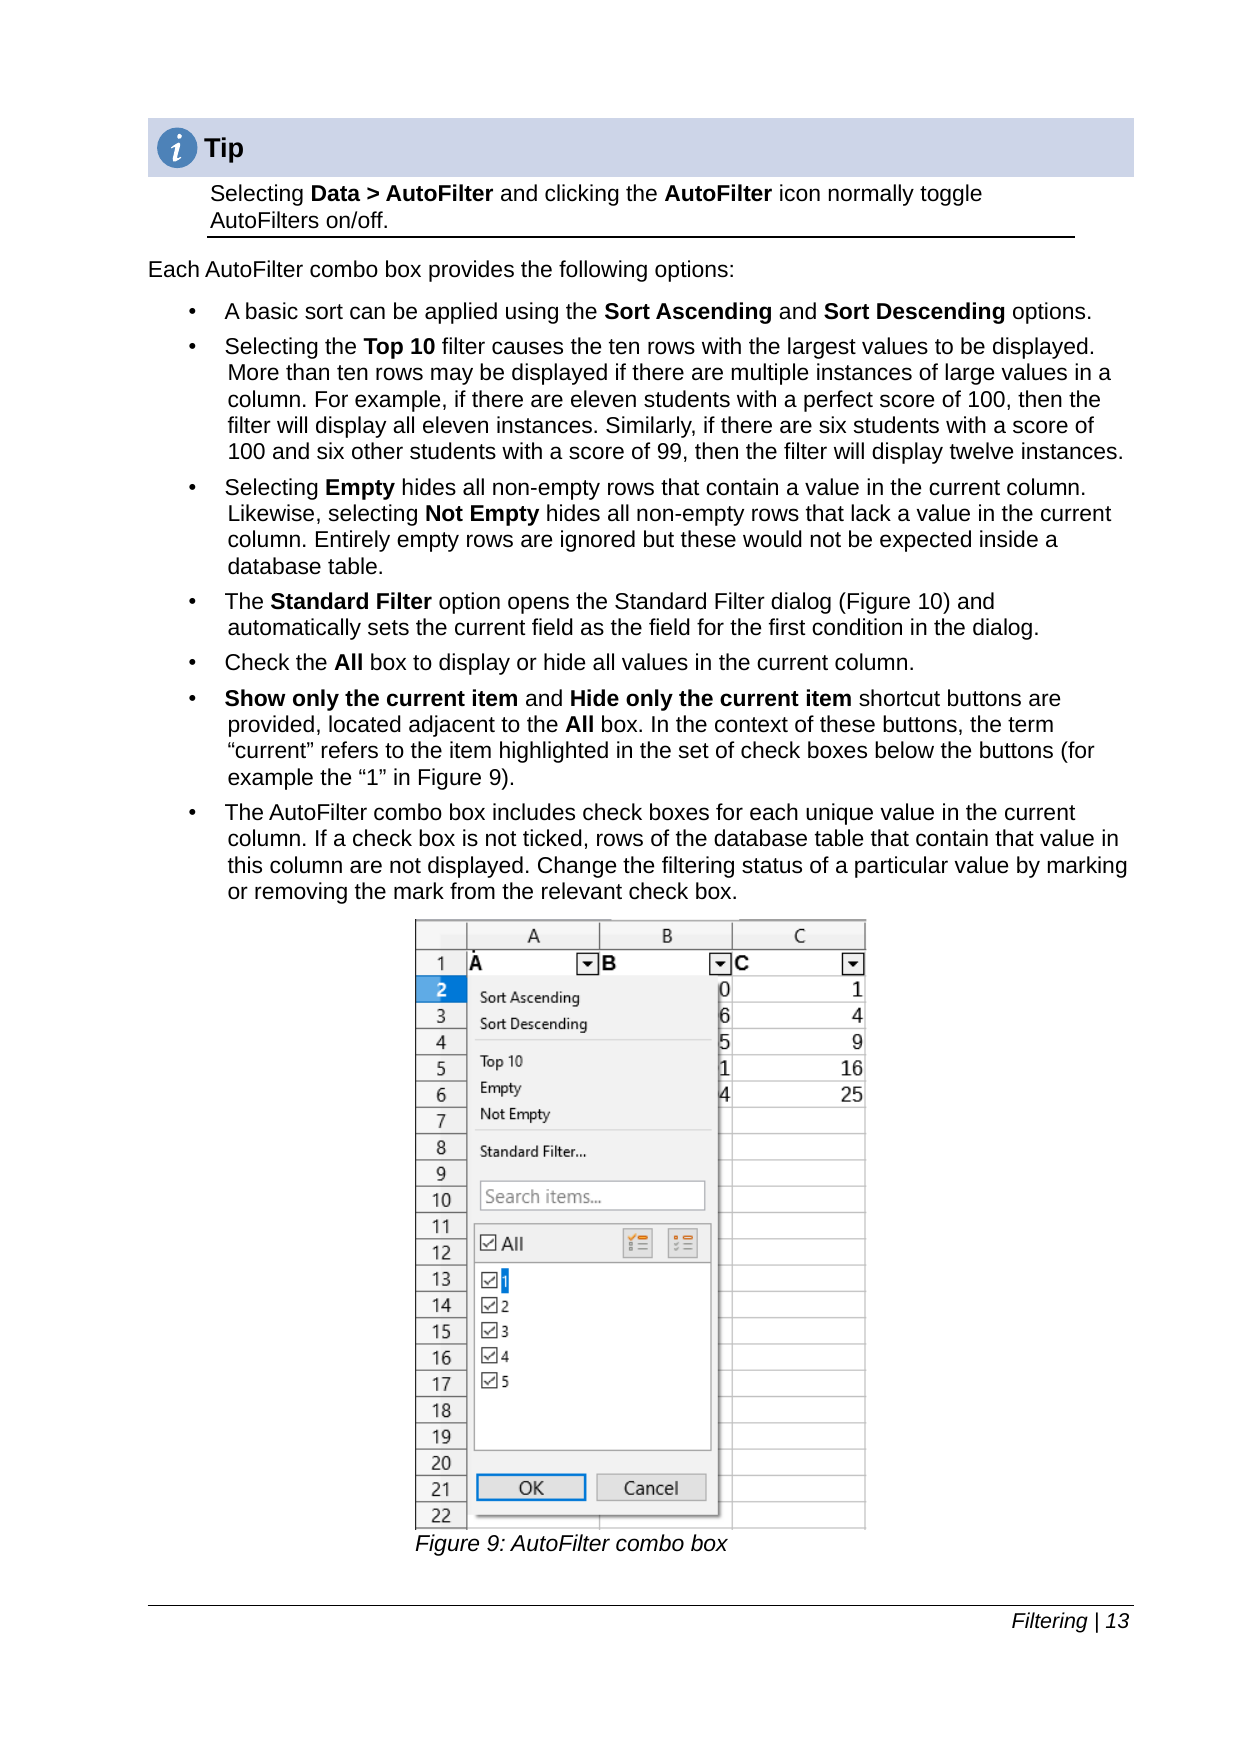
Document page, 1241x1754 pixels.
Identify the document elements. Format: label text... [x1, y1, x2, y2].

text Selecting Data > AutoFilter and clicking the AutoFilter icon normally toggle AutoFilters on/off. [207, 177, 1075, 236]
text Each AutoFilter combo box provides the following options: [148, 256, 1134, 282]
text Figure 9: AutoFilter combo box [415, 1530, 866, 1556]
list Selecting the Top 10 filter causes the ten rows with the largest values to be displayed. More than ten rows may be displayed if there are multiple instances of large values in a column. For example, if there are eleven students with a perfect score of 100, then the filter will display all eleven instances. Similarly, if there are six students with a score of 100 and six other students with a score of 99, then the filter will display twelve instances. [185, 330, 1134, 465]
subtitle Tip [148, 118, 1134, 177]
list The AutoFilter combo box includes check boxes for each unique value in the current column. If a check box is not ticked, rows of the database table that contain that value in this column are not displayed. Change the filtering status of a particular value by marking or removing the mark from the relevant check box. [185, 796, 1134, 907]
list The Standard Filter option opens the Standard Filter dialog (Figure 10) and automatically sets the current field as the field for the first condition in the dialog. [185, 585, 1134, 641]
picture [415, 919, 867, 1530]
list A basic sort can be applied using the Sort Ascending and Sort Descending options. [185, 295, 1134, 324]
list Show only the current item and Hide only the current item shortcut buttons are provided, located adjacent to the All box. In the context of these buttons, the term “current” refers to the item highlighted in the set of check boxes below the buttons (for example the “1” in Figure 9). [185, 682, 1134, 790]
list Check the All box to display or hide all values in the current column. [185, 646, 1134, 676]
list Selecting Empty hides all non-empty rows that contain a value in the current column. Likewise, selecting Not Empty hides all non-empty rows that lack a value in the current column. Entirely empty rows are ignored but these would not be expected inside a database table. [185, 471, 1134, 579]
